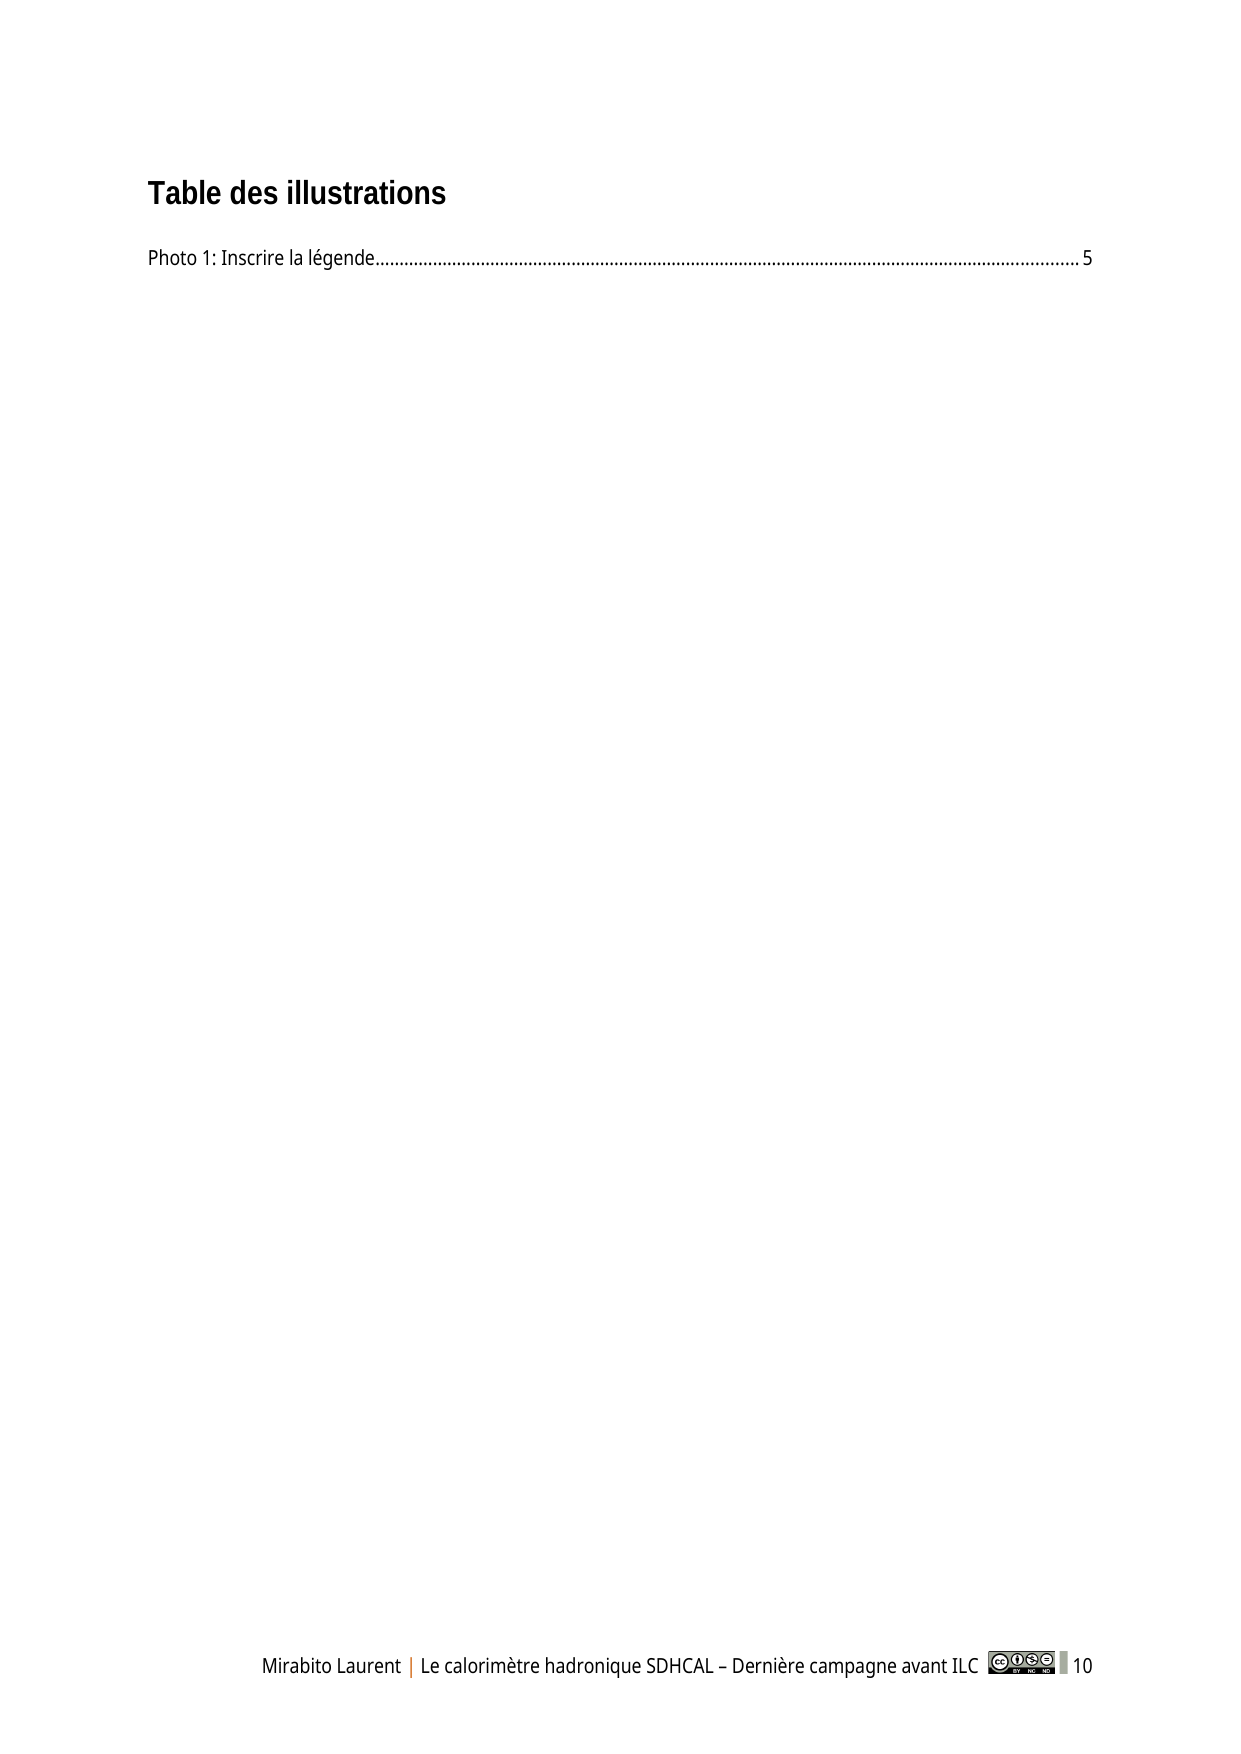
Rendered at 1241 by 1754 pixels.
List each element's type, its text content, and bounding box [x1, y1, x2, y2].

text Photo 1: Inscrire la légende 5 [148, 243, 1092, 271]
subtitle Table des illustrations [148, 173, 1092, 211]
picture [1059, 1651, 1068, 1674]
picture [988, 1651, 1055, 1674]
